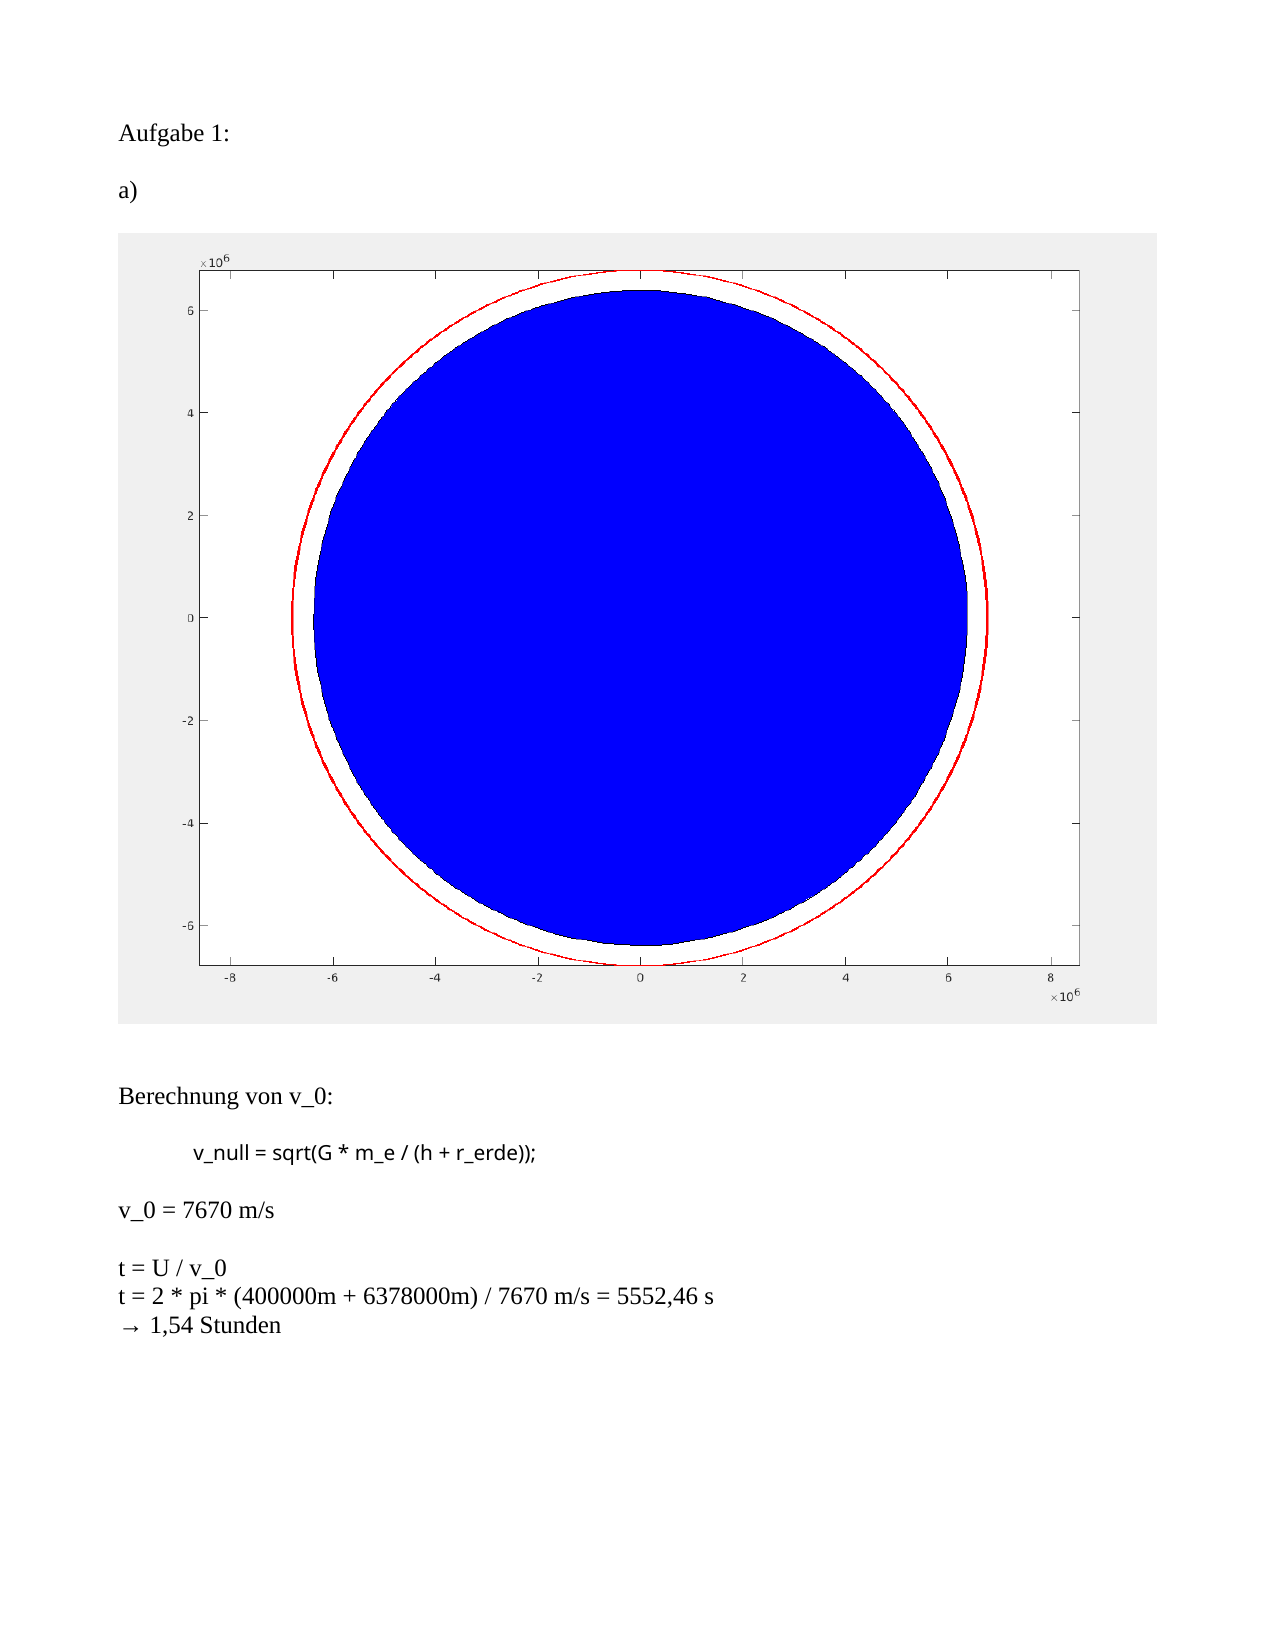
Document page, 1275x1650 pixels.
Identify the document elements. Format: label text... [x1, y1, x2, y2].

text a) [118, 176, 1157, 204]
text v_null = sqrt(G * m_e / (h + r_erde)); [118, 1138, 1157, 1166]
text v_0 = 7670 m/s [118, 1195, 1157, 1224]
text t = U / v_0 [118, 1253, 1157, 1281]
text Aufgabe 1: [118, 118, 1157, 147]
text Berechnung von v_0: [118, 1081, 1157, 1109]
picture [118, 233, 1157, 1024]
text → 1,54 Stunden [118, 1310, 1157, 1339]
text t = 2 * pi * (400000m + 6378000m) / 7670 m/s = 5552,46 s [118, 1281, 1157, 1310]
